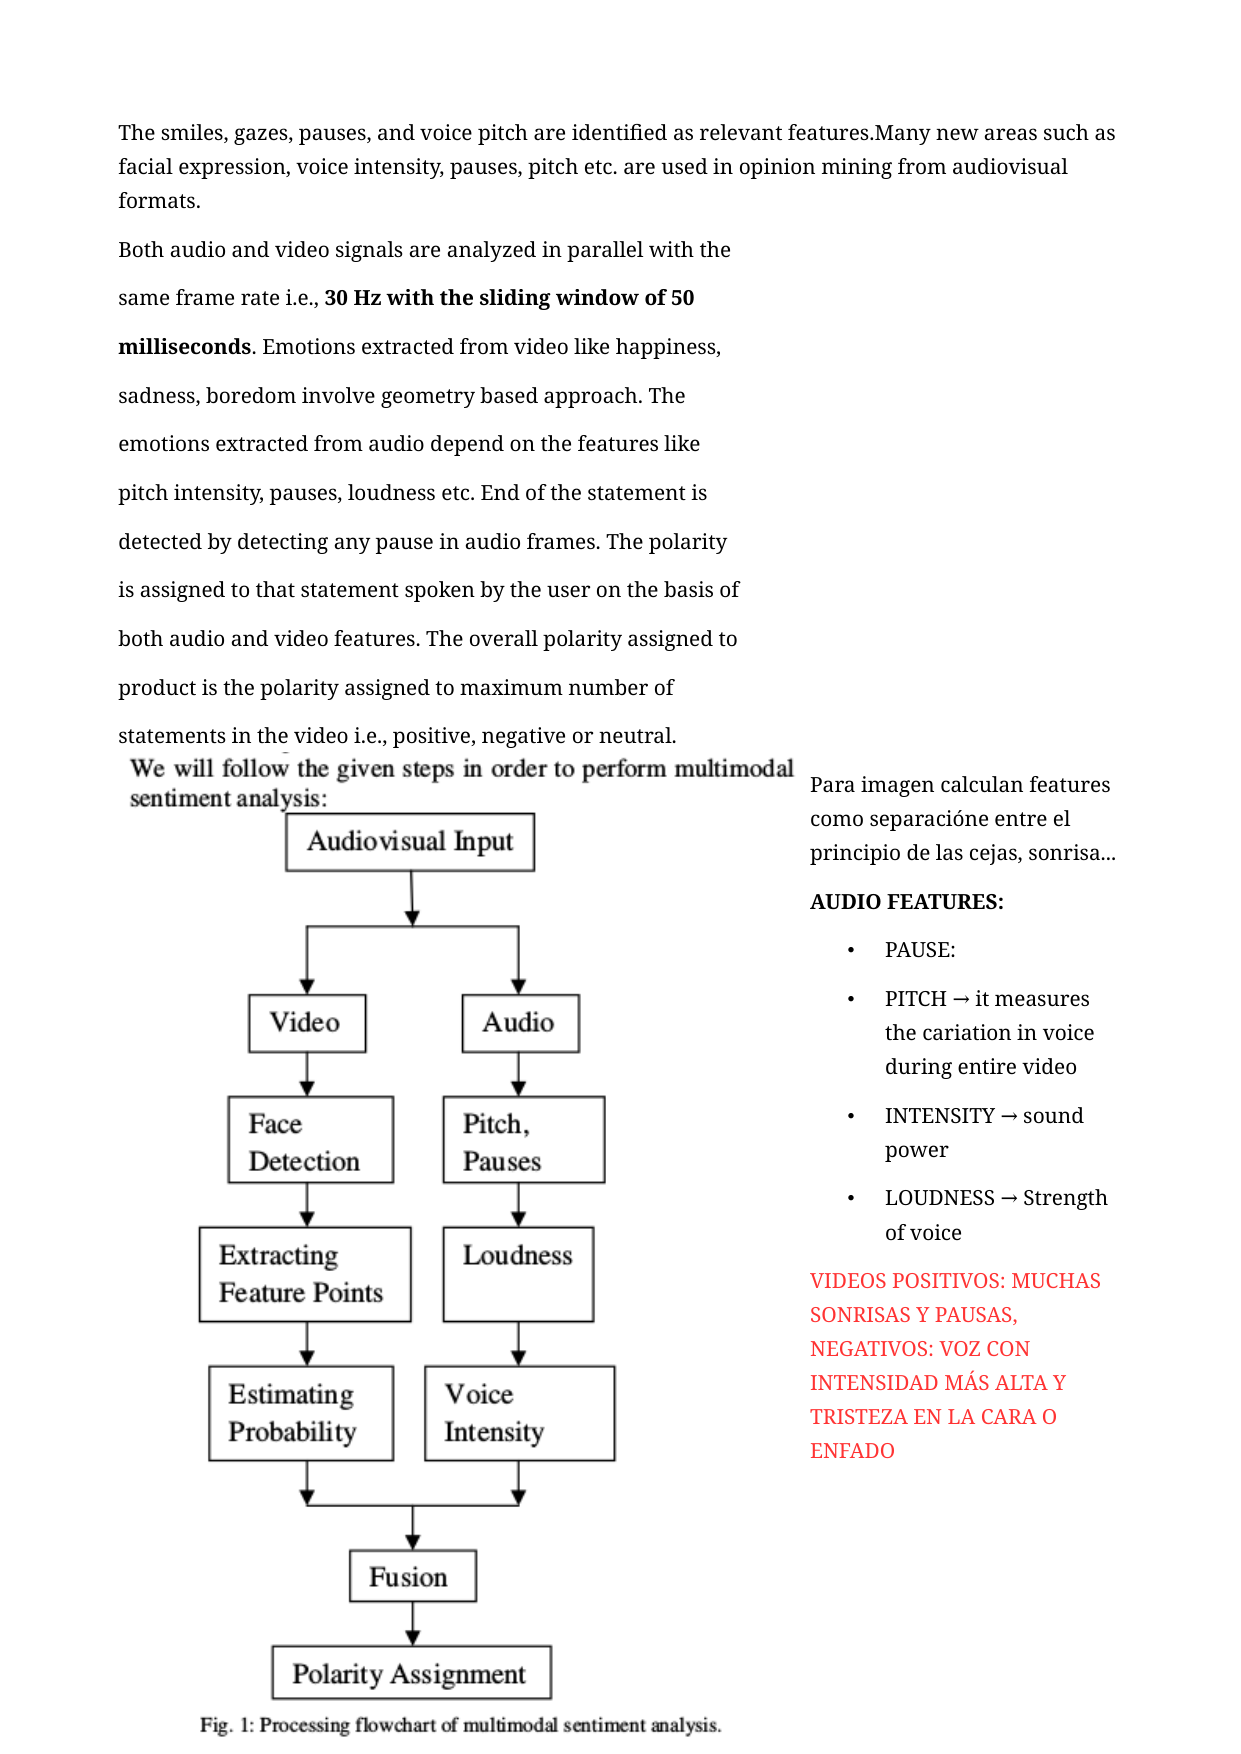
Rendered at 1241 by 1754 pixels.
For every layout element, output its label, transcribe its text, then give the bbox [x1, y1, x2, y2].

text pitch intensity, pauses, loudness etc. End of the statement is [118, 478, 1122, 507]
picture [124, 752, 810, 1754]
text emotions extracted from audio depend on the features like [118, 429, 1122, 458]
text is assigned to that statement spoken by the user on the basis of [118, 575, 1122, 604]
text AUDIO FEATURES: [810, 887, 1122, 915]
text product is the polarity assigned to maximum number of [118, 673, 1122, 701]
text milliseconds. Emotions extracted from video like happiness, [118, 332, 1122, 361]
list LOUDNESS → Strength of voice [810, 1183, 1122, 1246]
text Both audio and video signals are analyzed in parallel with the [118, 235, 1122, 263]
text Para imagen calculan features como separacióne entre el principio de las cejas, sonrisa... [810, 770, 1122, 867]
list PITCH → it measures the cariation in voice during entire video [810, 984, 1122, 1081]
text VIDEOS POSITIVOS: MUCHAS SONRISAS Y PAUSAS, NEGATIVOS: VOZ CON INTENSIDAD MÁS ALTA Y TRISTEZA EN LA CARA O ENFADO [810, 1266, 1122, 1465]
text same frame rate i.e., 30 Hz with the sliding window of 50 [118, 283, 1122, 312]
text detected by detecting any pause in audio frames. The polarity [118, 527, 1122, 555]
list INTENSITY → sound power [810, 1101, 1122, 1163]
text sadness, boredom involve geometry based approach. The [118, 381, 1122, 409]
text The smiles, gazes, pauses, and voice pitch are identified as relevant features.Many new areas such as facial expression, voice intensity, pauses, pitch etc. are used in opinion mining from audiovisual formats. [118, 118, 1122, 215]
text statements in the video i.e., positive, negative or neutral. [118, 721, 1122, 750]
list PAUSE: [810, 935, 1122, 964]
text both audio and video features. The overall polarity assigned to [118, 624, 1122, 652]
